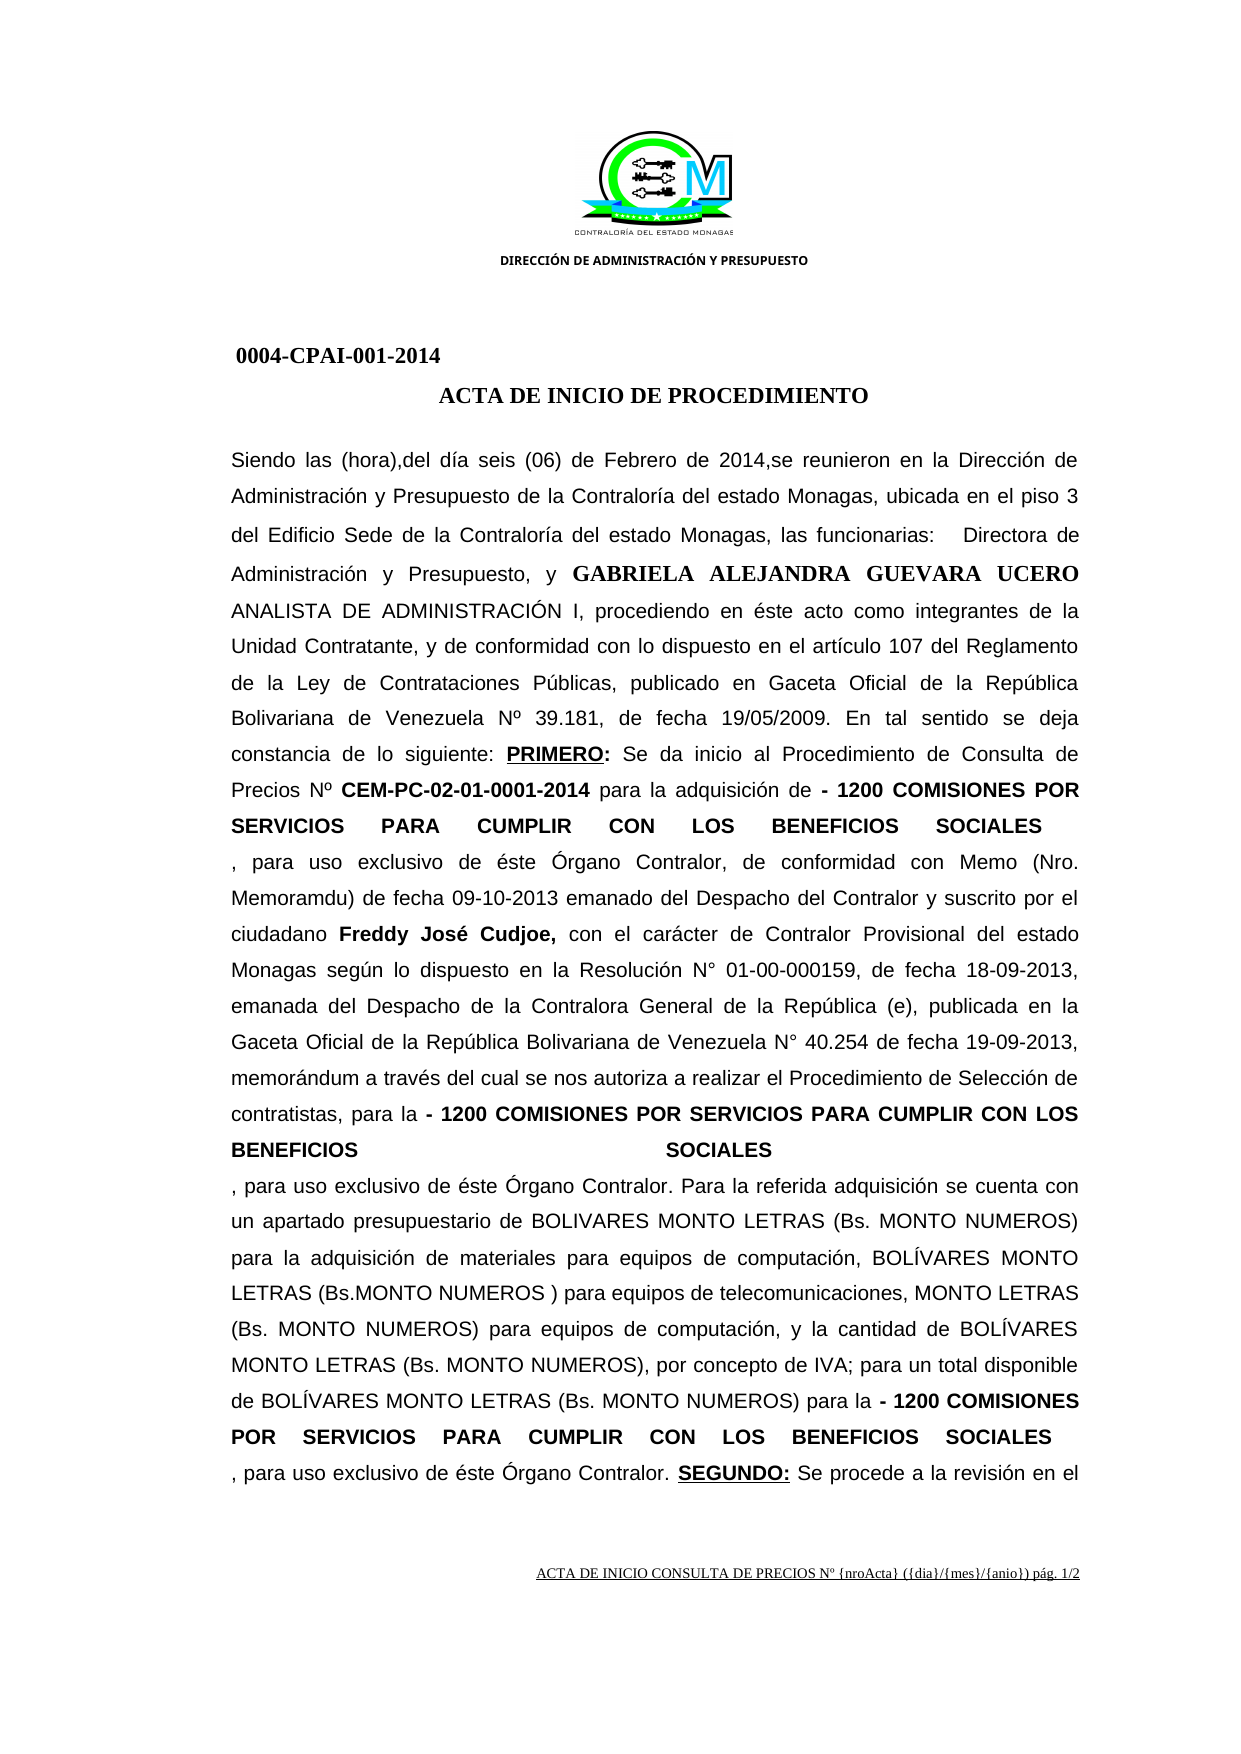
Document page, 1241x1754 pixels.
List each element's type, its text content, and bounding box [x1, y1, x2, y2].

text Siendo las (hora),del día seis (06) de Febrero de 2014,se reunieron en la Dirección de Administración y Presupuesto de la Contraloría del estado Monagas, ubicada en el piso 3 del Edificio Sede de la Contraloría del estado Monagas, las funcionarias: Directora de Administración y Presupuesto, y GABRIELA ALEJANDRA GUEVARA UCERO ANALISTA DE ADMINISTRACIÓN I, procediendo en éste acto como integrantes de la Unidad Contratante, y de conformidad con lo dispuesto en el artículo 107 del Reglamento de la Ley de Contrataciones Públicas, publicado en Gaceta Oficial de la República Bolivariana de Venezuela Nº 39.181, de fecha 19/05/2009. En tal sentido se deja constancia de lo siguiente: PRIMERO: Se da inicio al Procedimiento de Consulta de Precios Nº CEM-PC-02-01-0001-2014 para la adquisición de - 1200 COMISIONES POR SERVICIOS PARA CUMPLIR CON LOS BENEFICIOS SOCIALES , para uso exclusivo de éste Órgano Contralor, de conformidad con Memo (Nro. Memoramdu) de fecha 09-10-2013 emanado del Despacho del Contralor y suscrito por el ciudadano Freddy José Cudjoe, con el carácter de Contralor Provisional del estado Monagas según lo dispuesto en la Resolución N° 01-00-000159, de fecha 18-09-2013, emanada del Despacho de la Contralora General de la República (e), publicada en la Gaceta Oficial de la República Bolivariana de Venezuela N° 40.254 de fecha 19-09-2013, memorándum a través del cual se nos autoriza a realizar el Procedimiento de Selección de contratistas, para la - 1200 COMISIONES POR SERVICIOS PARA CUMPLIR CON LOS BENEFICIOS SOCIALES , para uso exclusivo de éste Órgano Contralor. Para la referida adquisición se cuenta con un apartado presupuestario de BOLIVARES MONTO LETRAS (Bs. MONTO NUMEROS) para la adquisición de materiales para equipos de computación, BOLÍVARES MONTO LETRAS (Bs.MONTO NUMEROS ) para equipos de telecomunicaciones, MONTO LETRAS (Bs. MONTO NUMEROS) para equipos de computación, y la cantidad de BOLÍVARES MONTO LETRAS (Bs. MONTO NUMEROS), por concepto de IVA; para un total disponible de BOLÍVARES MONTO LETRAS (Bs. MONTO NUMEROS) para la - 1200 COMISIONES POR SERVICIOS PARA CUMPLIR CON LOS BENEFICIOS SOCIALES , para uso exclusivo de éste Órgano Contralor. SEGUNDO: Se procede a la revisión en el [231, 448, 1080, 1485]
picture [574, 131, 733, 235]
text 0004-CPAI-001-2014 [230, 342, 1080, 369]
text ACTA DE INICIO DE PROCEDIMIENTO [228, 382, 1080, 408]
